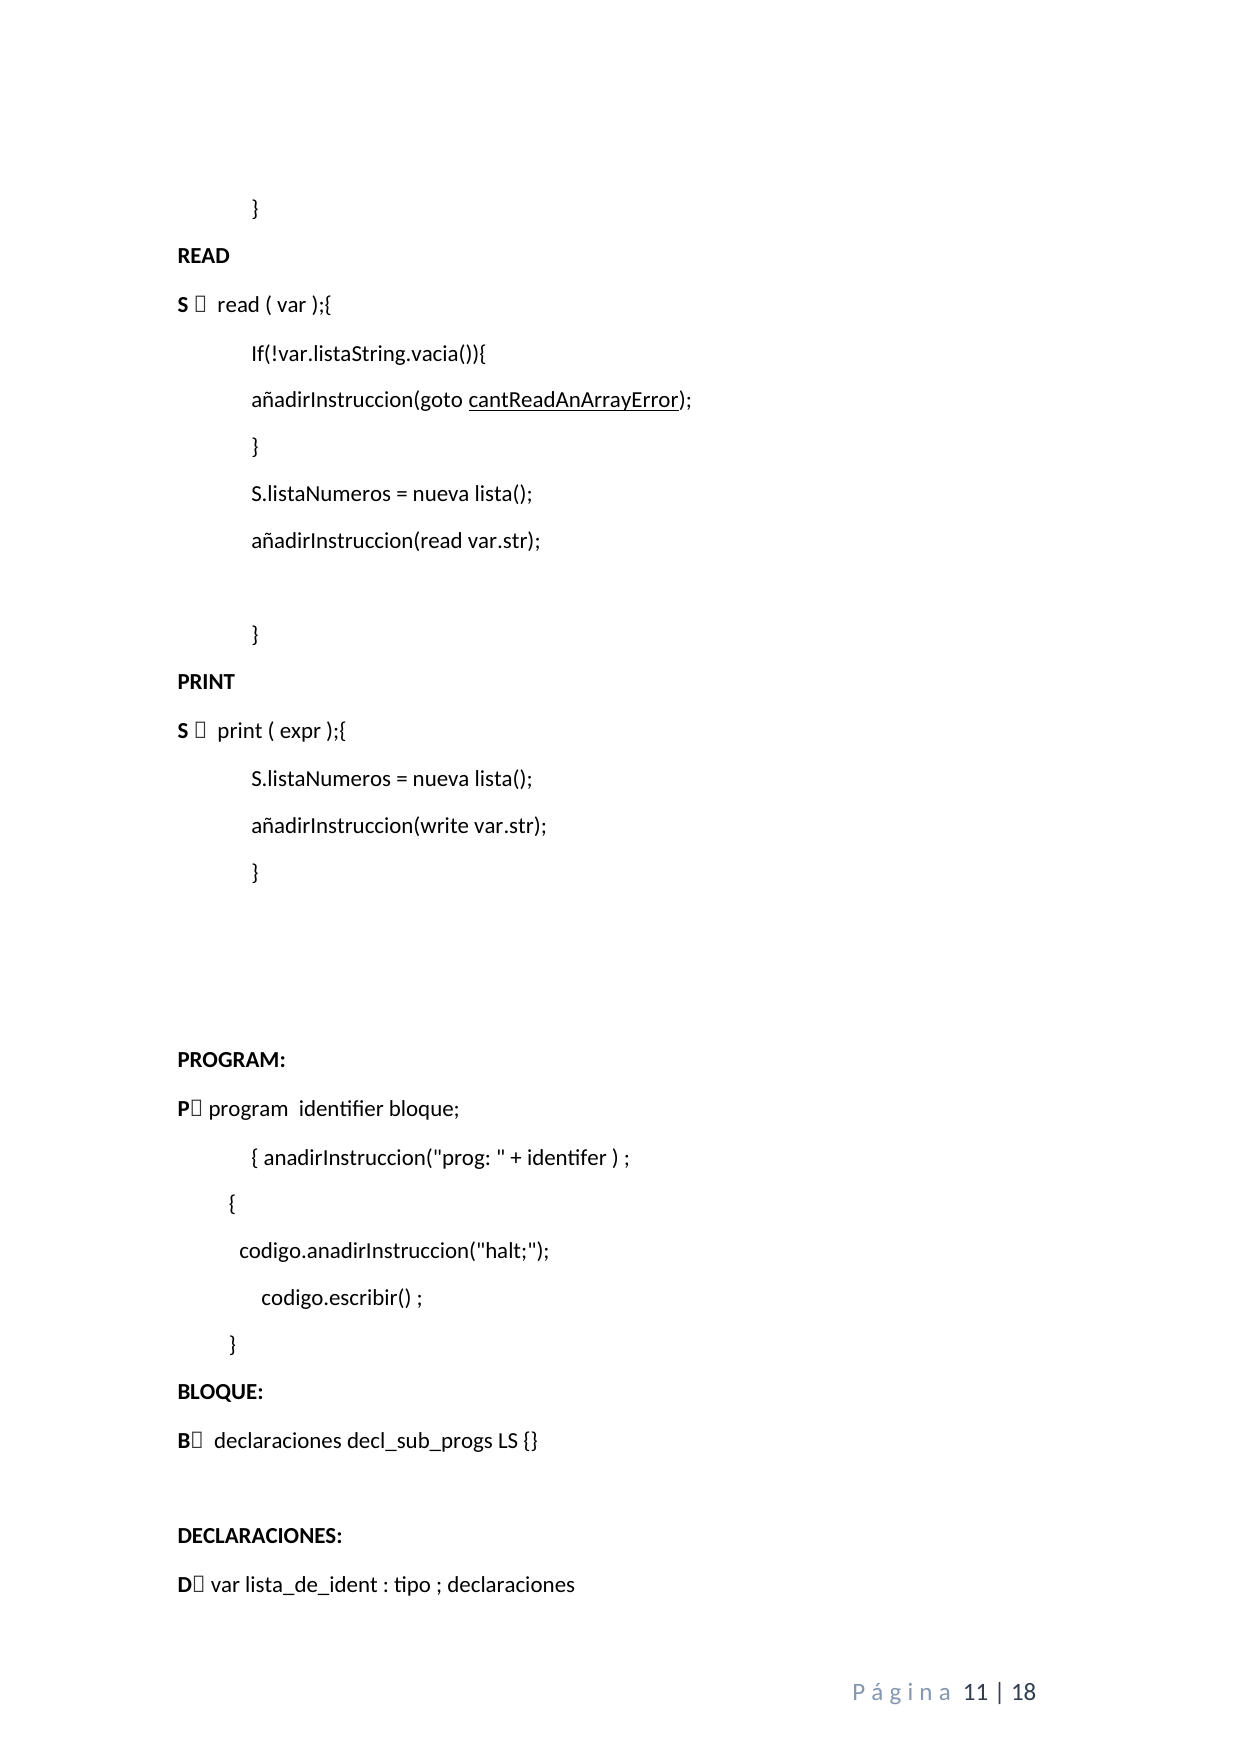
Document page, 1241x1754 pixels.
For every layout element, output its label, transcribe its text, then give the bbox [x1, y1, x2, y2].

text DECLARACIONES: [177, 1521, 1063, 1549]
text S.listaNumeros = nueva lista(); [177, 764, 1063, 792]
text codigo.escribir() ; [177, 1283, 1063, 1311]
text B declaraciones decl_sub_progs LS {} [177, 1424, 1063, 1455]
text PRINT [177, 667, 1063, 695]
text } [177, 1330, 1063, 1358]
text S  read ( var );{ [177, 288, 1063, 319]
text } [177, 432, 1063, 460]
text { [177, 1189, 1063, 1217]
text D var lista_de_ident : tipo ; declaraciones [177, 1568, 1063, 1599]
text añadirInstruccion(write var.str); [177, 811, 1063, 839]
text { anadirInstruccion("prog: " + identifer ) ; [177, 1143, 1063, 1171]
text If(!var.listaString.vacia()){ [177, 339, 1063, 367]
text P program identifier bloque; [177, 1092, 1063, 1123]
text codigo.anadirInstruccion("halt;"); [177, 1236, 1063, 1264]
text añadirInstruccion(goto cantReadAnArrayError); [177, 386, 1063, 413]
text } [177, 620, 1063, 648]
text } [177, 194, 1063, 222]
text BLOQUE: [177, 1377, 1063, 1405]
text READ [177, 241, 1063, 269]
text } [177, 858, 1063, 886]
text S.listaNumeros = nueva lista(); [177, 479, 1063, 507]
text añadirInstruccion(read var.str); [177, 526, 1063, 554]
text S  print ( expr );{ [177, 714, 1063, 745]
text PROGRAM: [177, 1045, 1063, 1073]
